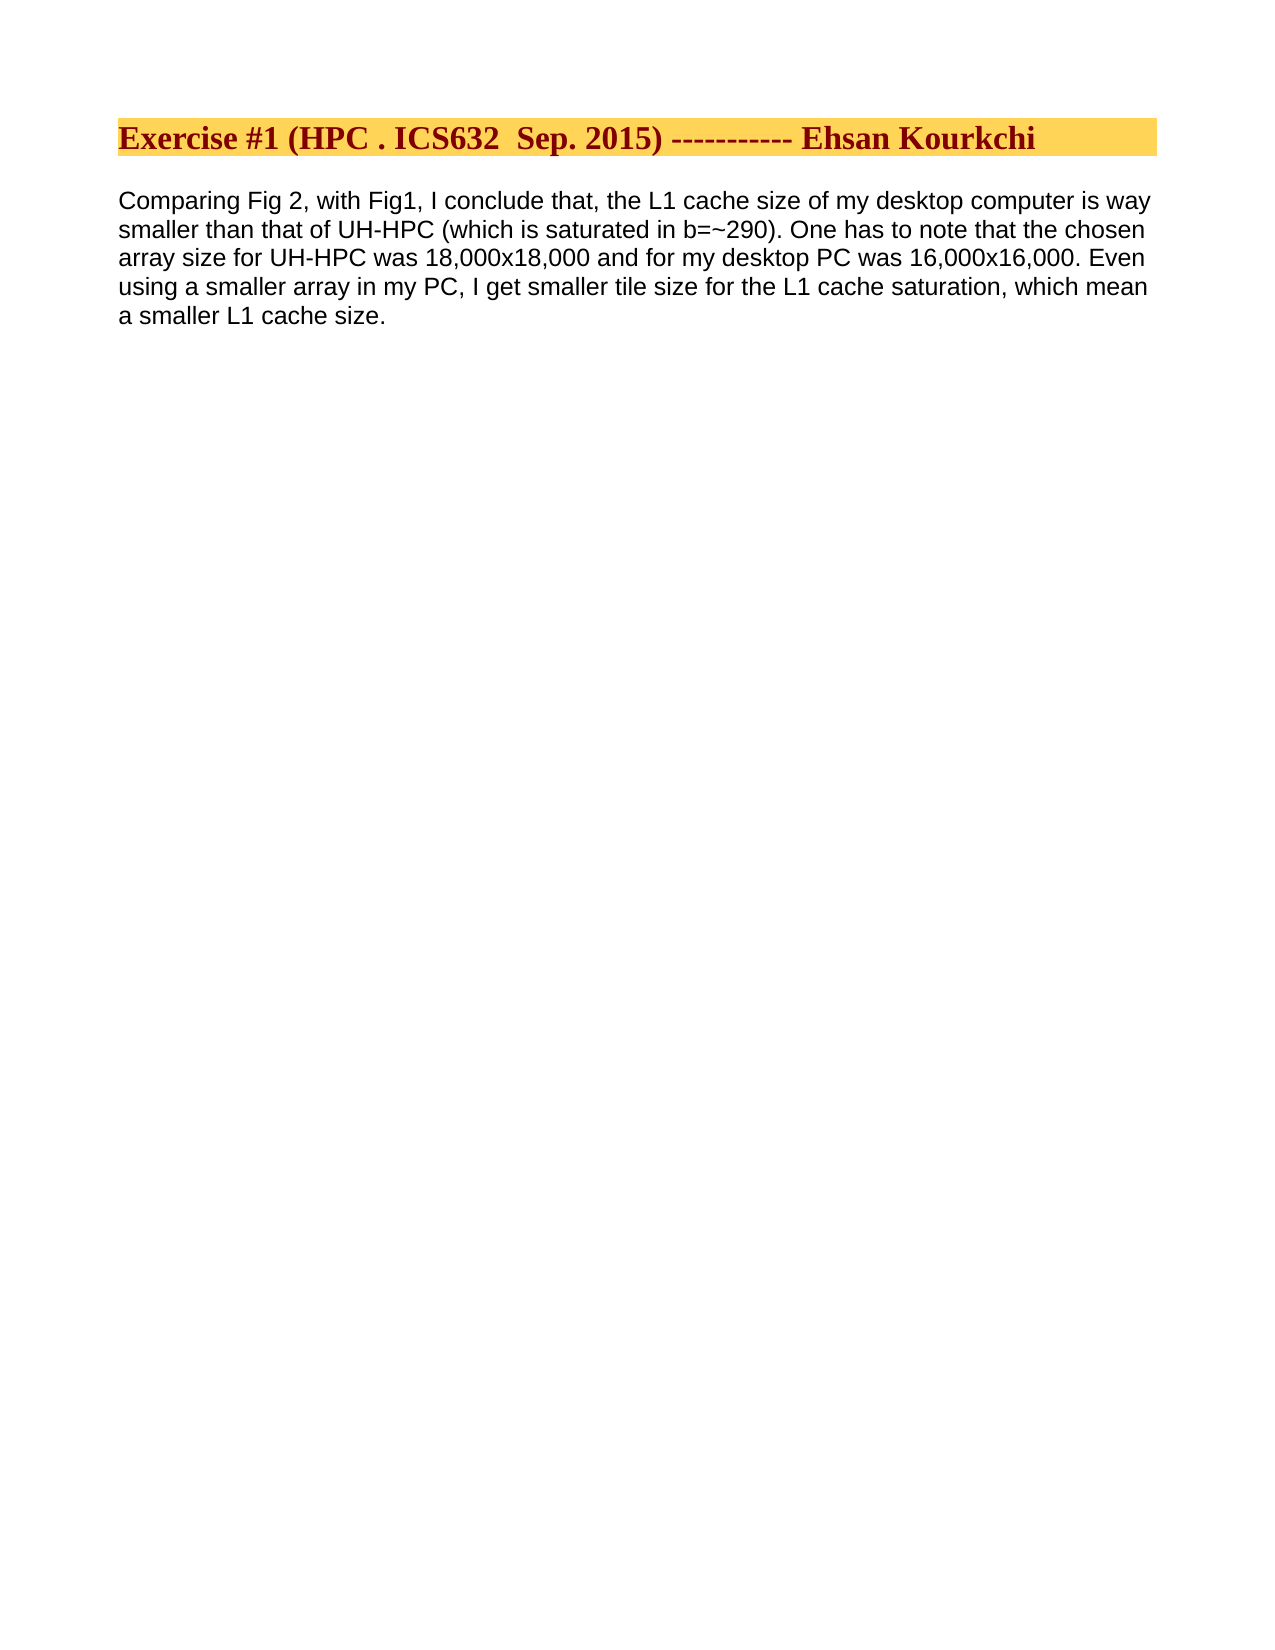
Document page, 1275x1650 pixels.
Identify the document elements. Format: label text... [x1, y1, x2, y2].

text Comparing Fig 2, with Fig1, I conclude that, the L1 cache size of my desktop computer is way smaller than that of UH-HPC (which is saturated in b=~290). One has to note that the chosen array size for UH-HPC was 18,000x18,000 and for my desktop PC was 16,000x16,000. Even using a smaller array in my PC, I get smaller tile size for the L1 cache saturation, which mean a smaller L1 cache size. [118, 186, 1157, 330]
